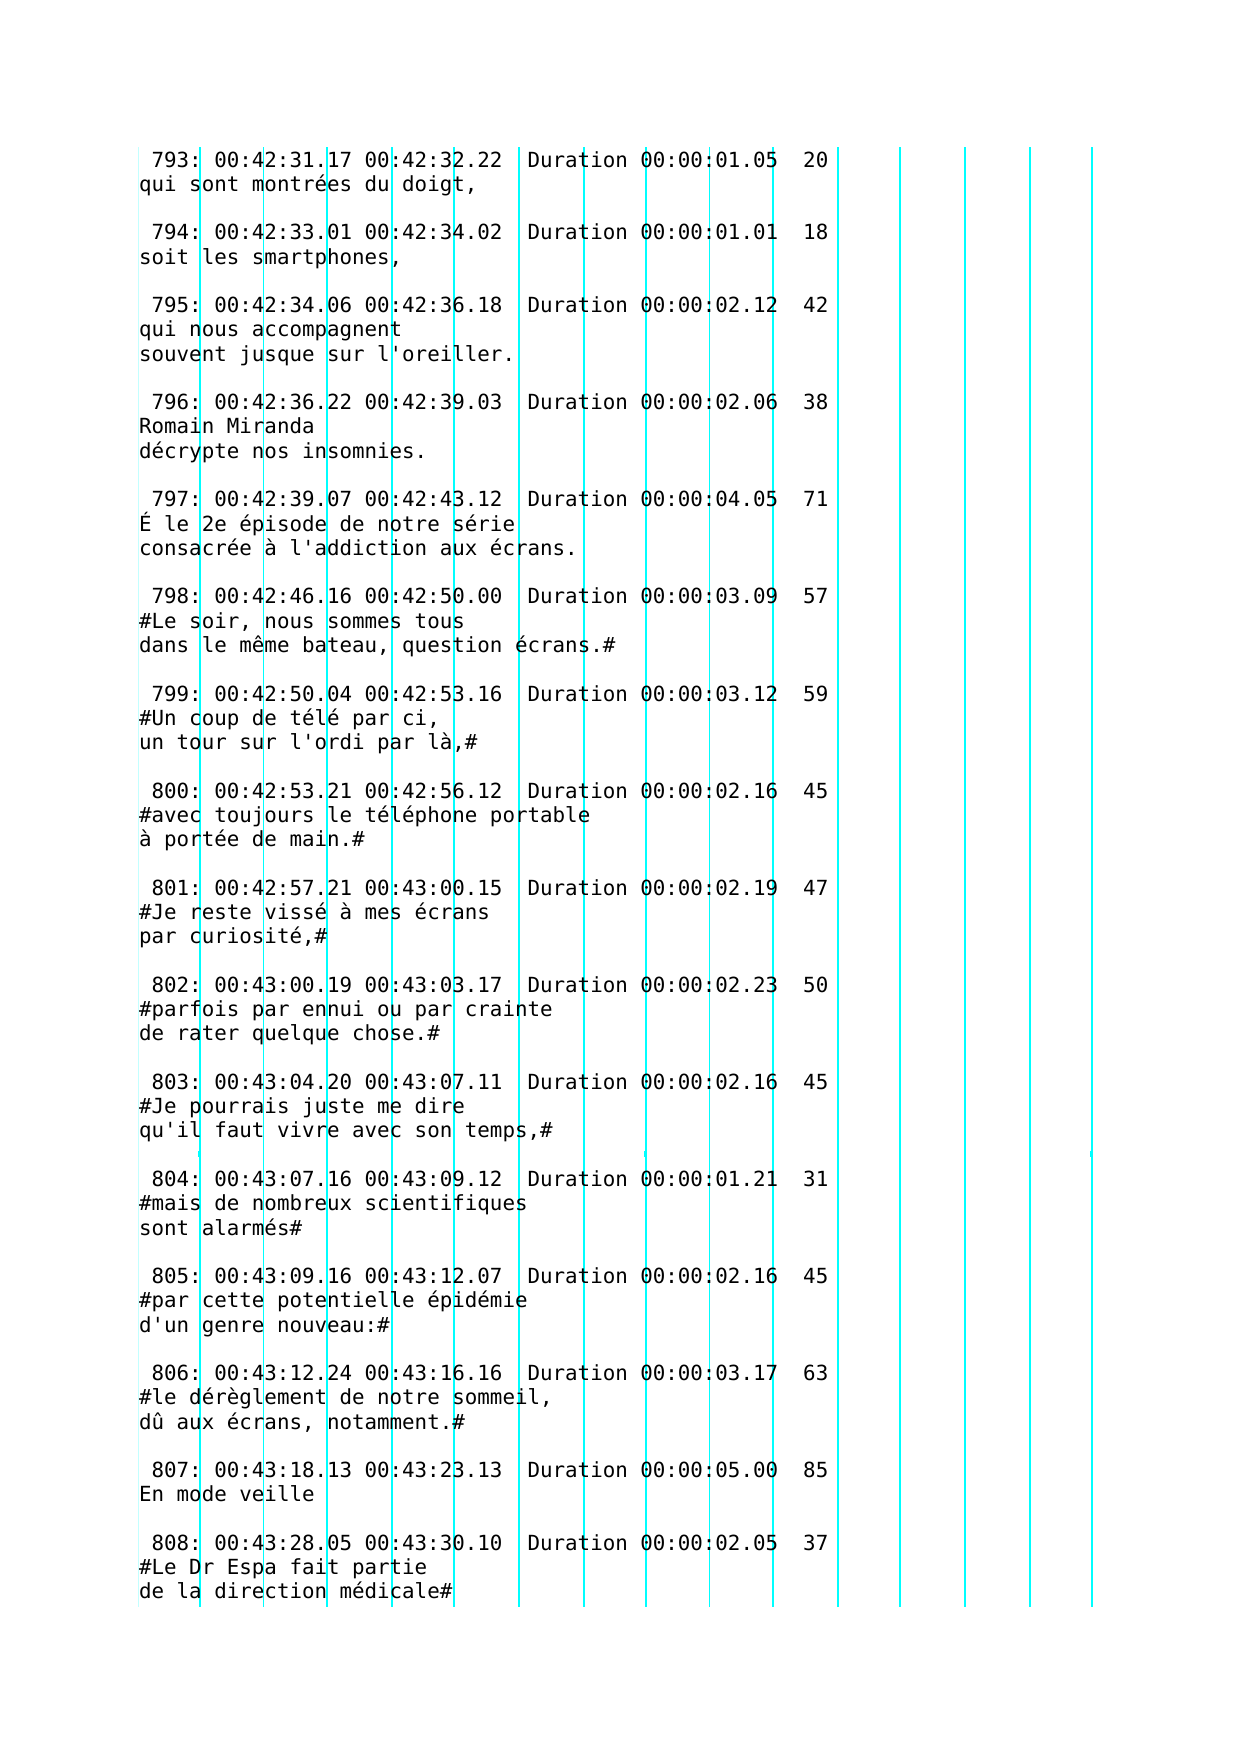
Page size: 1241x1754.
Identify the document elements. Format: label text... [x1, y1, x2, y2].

text à portée de main.# [139, 827, 1101, 851]
text #Le soir, nous sommes tous [139, 609, 1101, 633]
text #Je pourrais juste me dire [139, 1094, 1101, 1118]
text #avec toujours le téléphone portable [139, 803, 1101, 827]
text #le dérèglement de notre sommeil, [139, 1385, 1101, 1410]
text É le 2e épisode de notre série [139, 512, 1101, 536]
text 793: 00:42:31.17 00:42:32.22 Duration 00:00:01.05 20 [139, 148, 1101, 172]
text par curiosité,# [139, 924, 1101, 948]
text consacrée à l'addiction aux écrans. [139, 536, 1101, 560]
text dû aux écrans, notamment.# [139, 1410, 1101, 1434]
text #mais de nombreux scientifiques [139, 1191, 1101, 1216]
text 804: 00:43:07.16 00:43:09.12 Duration 00:00:01.21 31 [139, 1167, 1101, 1191]
text #Un coup de télé par ci, [139, 706, 1101, 730]
text #par cette potentielle épidémie [139, 1288, 1101, 1313]
text Romain Miranda [139, 414, 1101, 439]
text #Le Dr Espa fait partie [139, 1555, 1101, 1579]
text 796: 00:42:36.22 00:42:39.03 Duration 00:00:02.06 38 [139, 390, 1101, 414]
text qu'il faut vivre avec son temps,# [139, 1118, 1101, 1143]
text 802: 00:43:00.19 00:43:03.17 Duration 00:00:02.23 50 [139, 973, 1101, 997]
text qui nous accompagnent [139, 317, 1101, 342]
text 794: 00:42:33.01 00:42:34.02 Duration 00:00:01.01 18 [139, 220, 1101, 245]
picture [138, 147, 1102, 1607]
text qui sont montrées du doigt, [139, 172, 1101, 196]
text 799: 00:42:50.04 00:42:53.16 Duration 00:00:03.12 59 [139, 682, 1101, 706]
text 807: 00:43:18.13 00:43:23.13 Duration 00:00:05.00 85 [139, 1458, 1101, 1482]
text 797: 00:42:39.07 00:42:43.12 Duration 00:00:04.05 71 [139, 487, 1101, 512]
text soit les smartphones, [139, 245, 1101, 269]
text un tour sur l'ordi par là,# [139, 730, 1101, 754]
text dans le même bateau, question écrans.# [139, 633, 1101, 657]
text 801: 00:42:57.21 00:43:00.15 Duration 00:00:02.19 47 [139, 876, 1101, 900]
text 800: 00:42:53.21 00:42:56.12 Duration 00:00:02.16 45 [139, 779, 1101, 803]
text 803: 00:43:04.20 00:43:07.11 Duration 00:00:02.16 45 [139, 1070, 1101, 1094]
text souvent jusque sur l'oreiller. [139, 342, 1101, 366]
text 798: 00:42:46.16 00:42:50.00 Duration 00:00:03.09 57 [139, 584, 1101, 609]
text sont alarmés# [139, 1216, 1101, 1240]
text d'un genre nouveau:# [139, 1313, 1101, 1337]
text #parfois par ennui ou par crainte [139, 997, 1101, 1021]
text de rater quelque chose.# [139, 1021, 1101, 1046]
text En mode veille [139, 1482, 1101, 1507]
text 805: 00:43:09.16 00:43:12.07 Duration 00:00:02.16 45 [139, 1264, 1101, 1288]
text #Je reste vissé à mes écrans [139, 900, 1101, 924]
text 795: 00:42:34.06 00:42:36.18 Duration 00:00:02.12 42 [139, 293, 1101, 317]
text 808: 00:43:28.05 00:43:30.10 Duration 00:00:02.05 37 [139, 1531, 1101, 1555]
text décrypte nos insomnies. [139, 439, 1101, 463]
text 806: 00:43:12.24 00:43:16.16 Duration 00:00:03.17 63 [139, 1361, 1101, 1385]
text de la direction médicale# [139, 1579, 1101, 1604]
